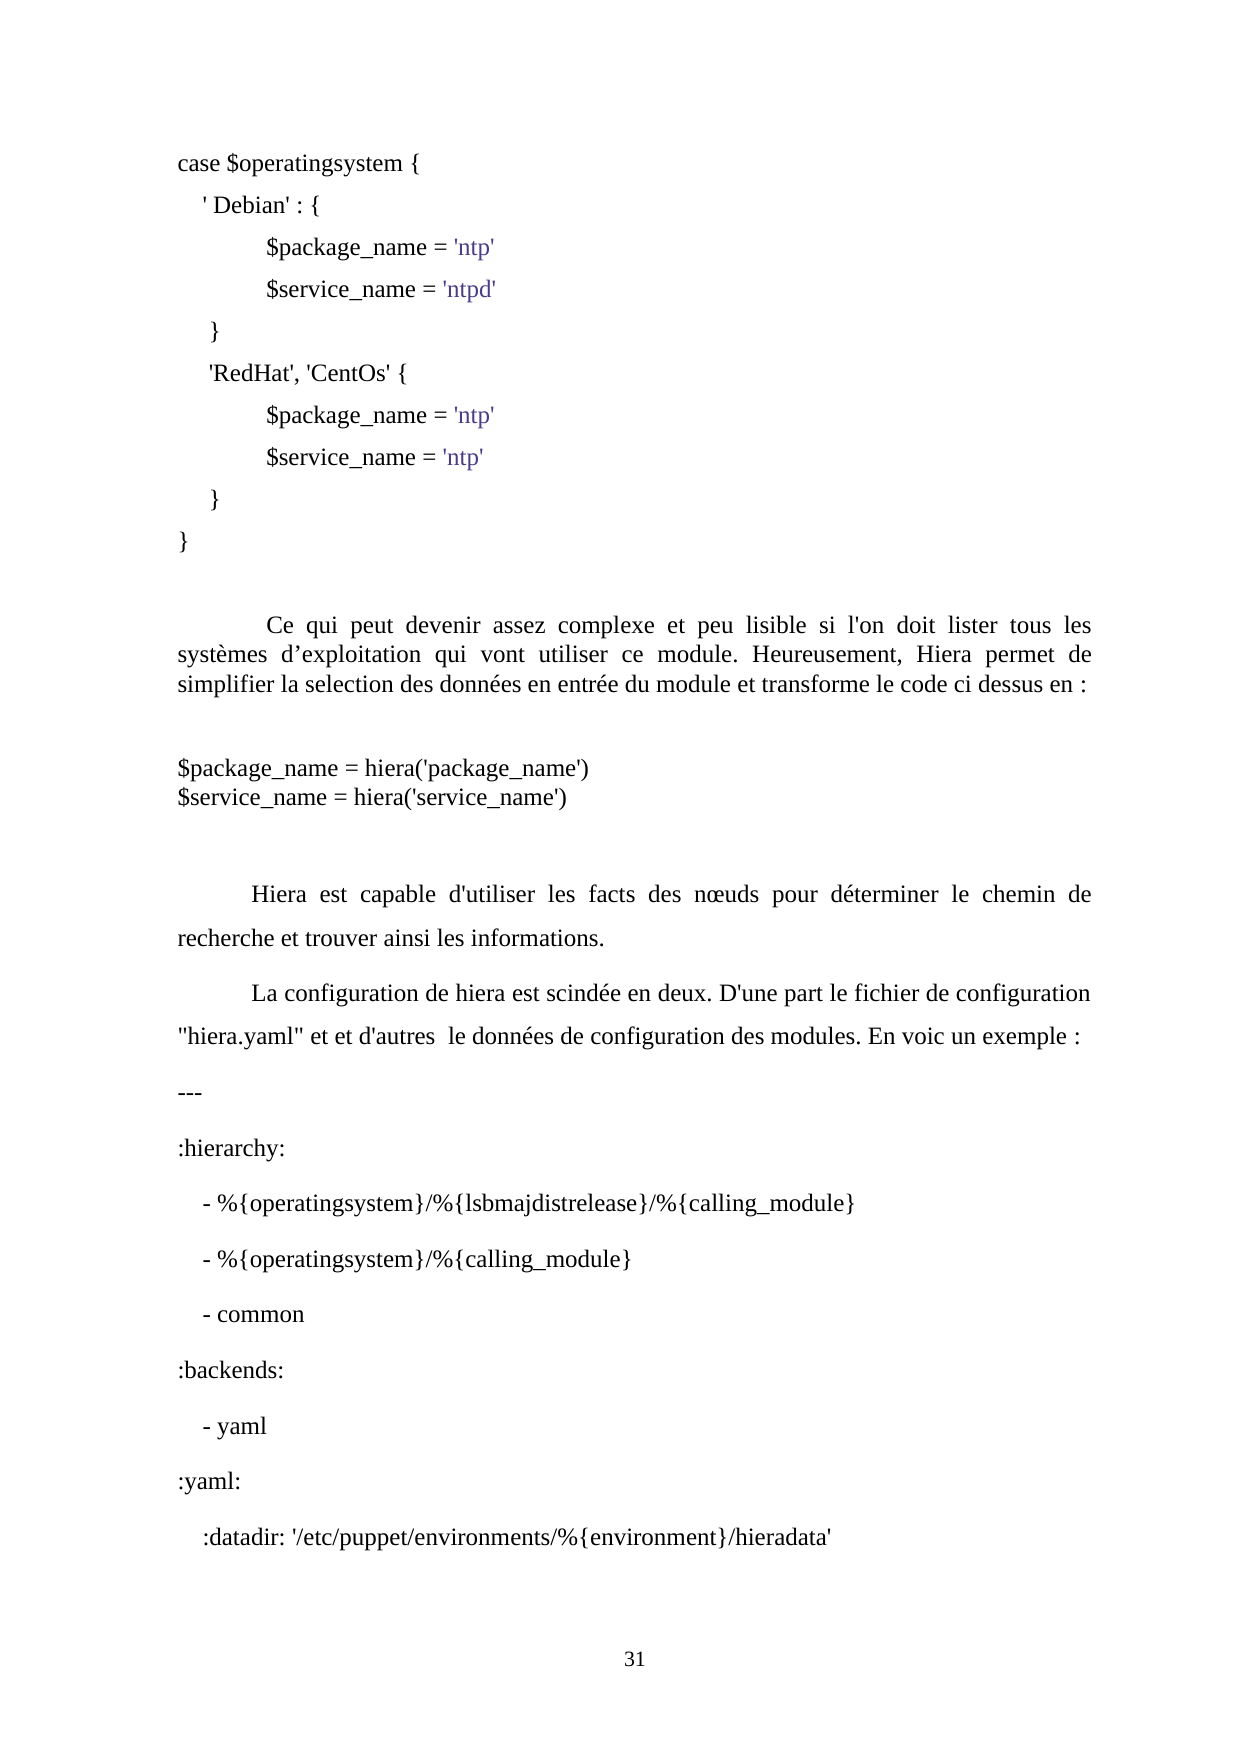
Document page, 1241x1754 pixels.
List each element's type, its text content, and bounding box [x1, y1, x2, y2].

text Ce qui peut devenir assez complexe et peu lisible si l'on doit lister tous les systèmes d’exploitation qui vont utiliser ce module. Heureusement, Hiera permet de simplifier la selection des données en entrée du module et transforme le code ci dessus en : [177, 609, 1092, 698]
text - %{operatingsystem}/%{lsbmajdistrelease}/%{calling_module} [177, 1188, 1092, 1217]
text Hiera est capable d'utiliser les facts des nœuds pour déterminer le chemin de recherche et trouver ainsi les informations. [177, 879, 1092, 951]
text $package_name = 'ntp' [177, 399, 1092, 429]
text ' Debian' : { [177, 190, 1092, 219]
text $service_name = hiera('service_name') [177, 782, 1092, 811]
text :hierarchy: [177, 1133, 1092, 1161]
text :yaml: [177, 1466, 1092, 1495]
text } [177, 483, 1092, 513]
text 'RedHat', 'CentOs' { [177, 358, 1092, 387]
text $package_name = hiera('package_name') [177, 752, 1092, 782]
text } [177, 316, 1092, 345]
text $package_name = 'ntp' [177, 232, 1092, 261]
text :backends: [177, 1355, 1092, 1384]
text case $operatingsystem { [177, 148, 1092, 177]
text $service_name = 'ntp' [177, 442, 1092, 471]
text } [177, 526, 1092, 555]
text :datadir: '/etc/puppet/environments/%{environment}/hieradata' [177, 1522, 1092, 1551]
text - %{operatingsystem}/%{calling_module} [177, 1244, 1092, 1273]
text - common [177, 1299, 1092, 1328]
text - yaml [177, 1411, 1092, 1439]
text --- [177, 1077, 1092, 1106]
text $service_name = 'ntpd' [177, 274, 1092, 303]
text La configuration de hiera est scindée en deux. D'une part le fichier de configuration "hiera.yaml" et et d'autres le données de configuration des modules. En voic un exemple : [177, 978, 1092, 1050]
